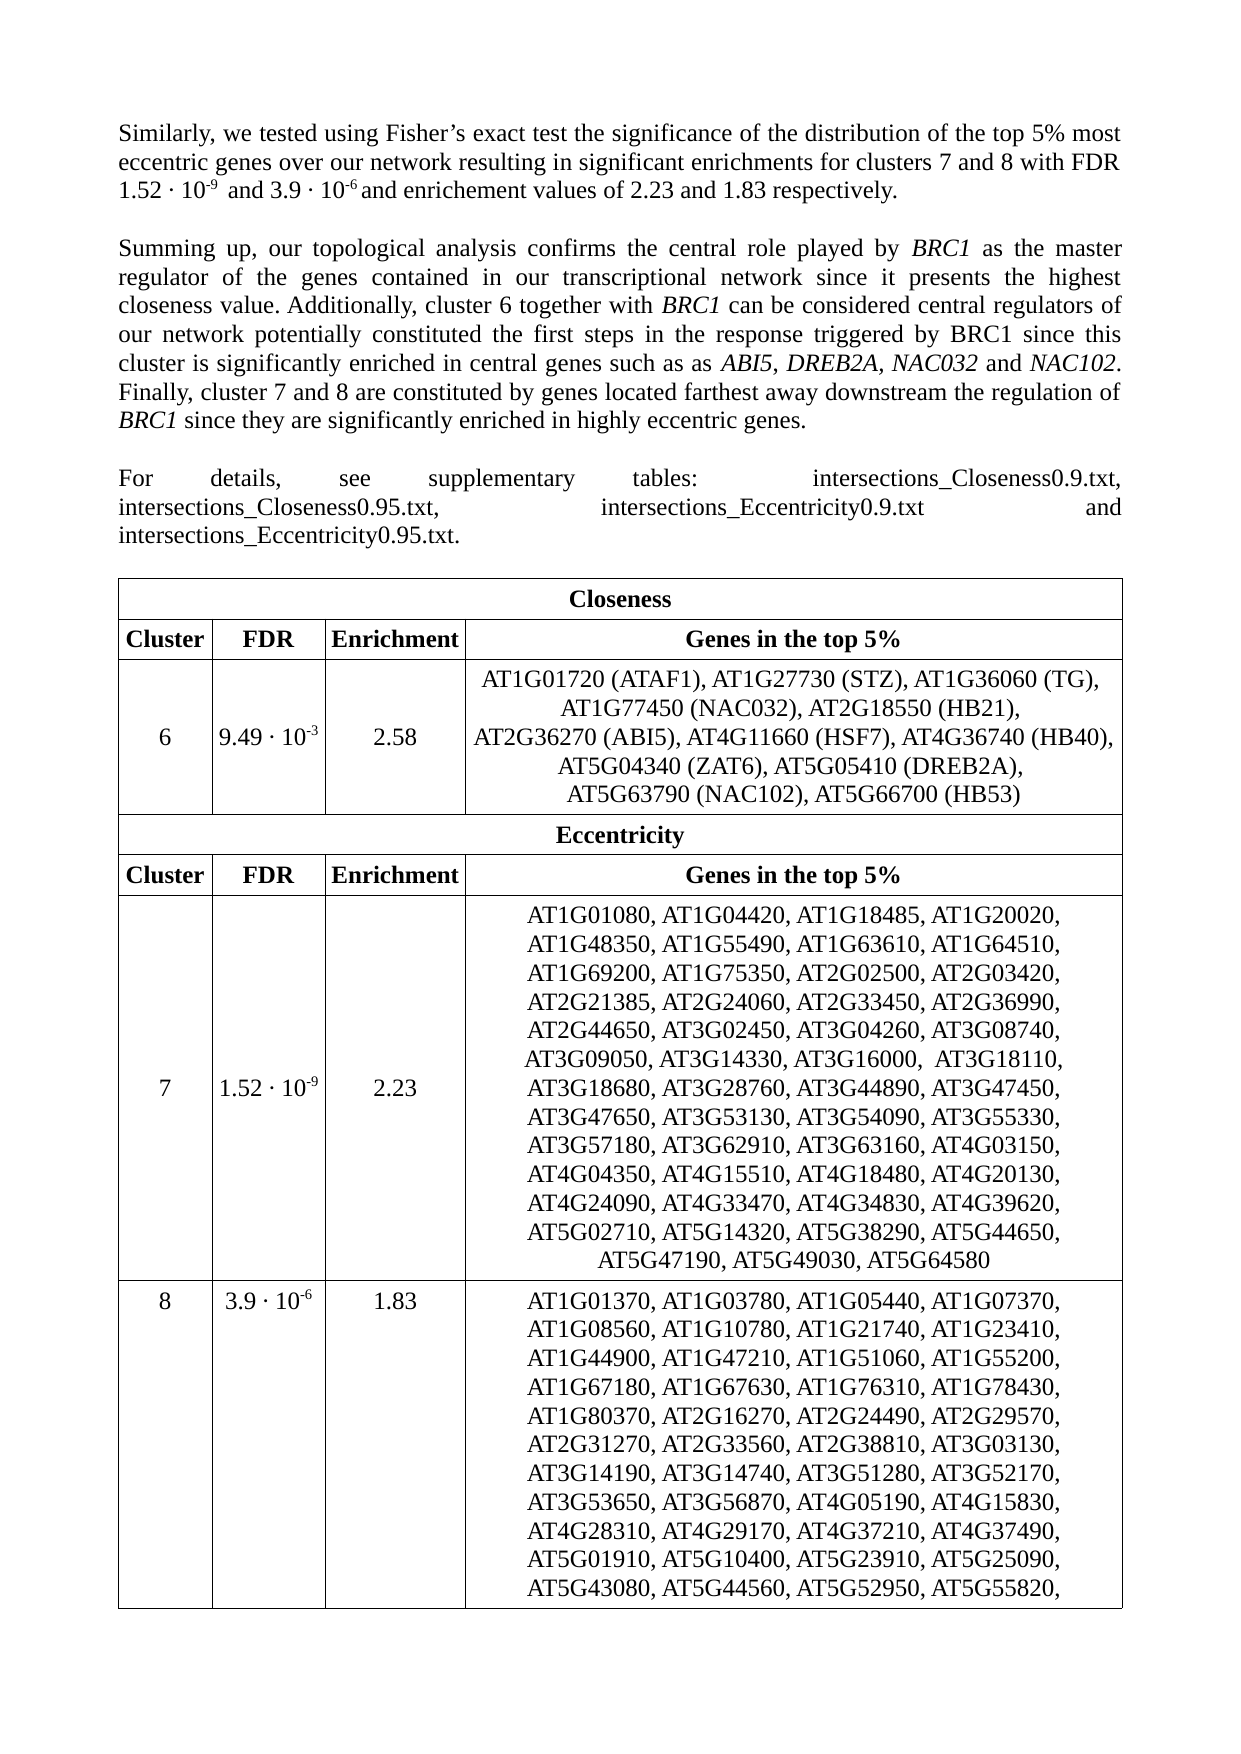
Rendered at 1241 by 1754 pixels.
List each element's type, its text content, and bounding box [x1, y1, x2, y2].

table_cell 3.9 ∙ 10-6 [213, 1281, 325, 1608]
table_cell Genes in the top 5% [466, 620, 1122, 659]
table_cell 7 [119, 896, 212, 1280]
table_cell 2.23 [326, 896, 465, 1280]
text Similarly, we tested using Fisher’s exact test the significance of the distribution of the top 5% most eccentric genes over our network resulting in significant enrichments for clusters 7 and 8 with FDR 1.52 ∙ 10-9 and 3.9 ∙ 10-6 and enrichement values of 2.23 and 1.83 respectively. [118, 118, 1122, 204]
table_cell 8 [119, 1281, 212, 1608]
table_header Closeness [119, 579, 1122, 618]
table_cell Genes in the top 5% [466, 855, 1122, 895]
table_cell AT1G01370, AT1G03780, AT1G05440, AT1G07370, AT1G08560, AT1G10780, AT1G21740, AT1G23410, AT1G44900, AT1G47210, AT1G51060, AT1G55200, AT1G67180, AT1G67630, AT1G76310, AT1G78430, AT1G80370, AT2G16270, AT2G24490, AT2G29570, AT2G31270, AT2G33560, AT2G38810, AT3G03130, AT3G14190, AT3G14740, AT3G51280, AT3G52170, AT3G53650, AT3G56870, AT4G05190, AT4G15830, AT4G28310, AT4G29170, AT4G37210, AT4G37490, AT5G01910, AT5G10400, AT5G23910, AT5G25090, AT5G43080, AT5G44560, AT5G52950, AT5G55820, [466, 1281, 1122, 1608]
table_cell AT1G01080, AT1G04420, AT1G18485, AT1G20020, AT1G48350, AT1G55490, AT1G63610, AT1G64510, AT1G69200, AT1G75350, AT2G02500, AT2G03420, AT2G21385, AT2G24060, AT2G33450, AT2G36990, AT2G44650, AT3G02450, AT3G04260, AT3G08740, AT3G09050, AT3G14330, AT3G16000, AT3G18110, AT3G18680, AT3G28760, AT3G44890, AT3G47450, AT3G47650, AT3G53130, AT3G54090, AT3G55330, AT3G57180, AT3G62910, AT3G63160, AT4G03150, AT4G04350, AT4G15510, AT4G18480, AT4G20130, AT4G24090, AT4G33470, AT4G34830, AT4G39620, AT5G02710, AT5G14320, AT5G38290, AT5G44650, AT5G47190, AT5G49030, AT5G64580 [466, 896, 1122, 1280]
table_cell FDR [213, 855, 325, 895]
text For details, see supplementary tables: intersections_Closeness0.9.txt, intersections_Closeness0.95.txt, intersections_Eccentricity0.9.txt and intersections_Eccentricity0.95.txt. [118, 463, 1122, 549]
text Summing up, our topological analysis confirms the central role played by BRC1 as the master regulator of the genes contained in our transcriptional network since it presents the highest closeness value. Additionally, cluster 6 together with BRC1 can be considered central regulators of our network potentially constituted the first steps in the response triggered by BRC1 since this cluster is significantly enriched in central genes such as as ABI5, DREB2A, NAC032 and NAC102. Finally, cluster 7 and 8 are constituted by genes located farthest away downstream the regulation of BRC1 since they are significantly enriched in highly eccentric genes. [118, 233, 1122, 434]
table_cell 2.58 [326, 660, 465, 814]
table_cell 1.52 ∙ 10-9 [213, 896, 325, 1280]
table_cell Cluster [119, 855, 212, 895]
table_cell Cluster [119, 620, 212, 659]
table_cell Eccentricity [119, 815, 1122, 854]
table_cell AT1G01720 (ATAF1), AT1G27730 (STZ), AT1G36060 (TG), AT1G77450 (NAC032), AT2G18550 (HB21), AT2G36270 (ABI5), AT4G11660 (HSF7), AT4G36740 (HB40), AT5G04340 (ZAT6), AT5G05410 (DREB2A), AT5G63790 (NAC102), AT5G66700 (HB53) [466, 660, 1122, 814]
table_cell 6 [119, 660, 212, 814]
table_cell 9.49 ∙ 10-3 [213, 660, 325, 814]
table_cell Enrichment [326, 620, 465, 659]
table_cell FDR [213, 620, 325, 659]
table_cell 1.83 [326, 1281, 465, 1608]
table_cell Enrichment [326, 855, 465, 895]
